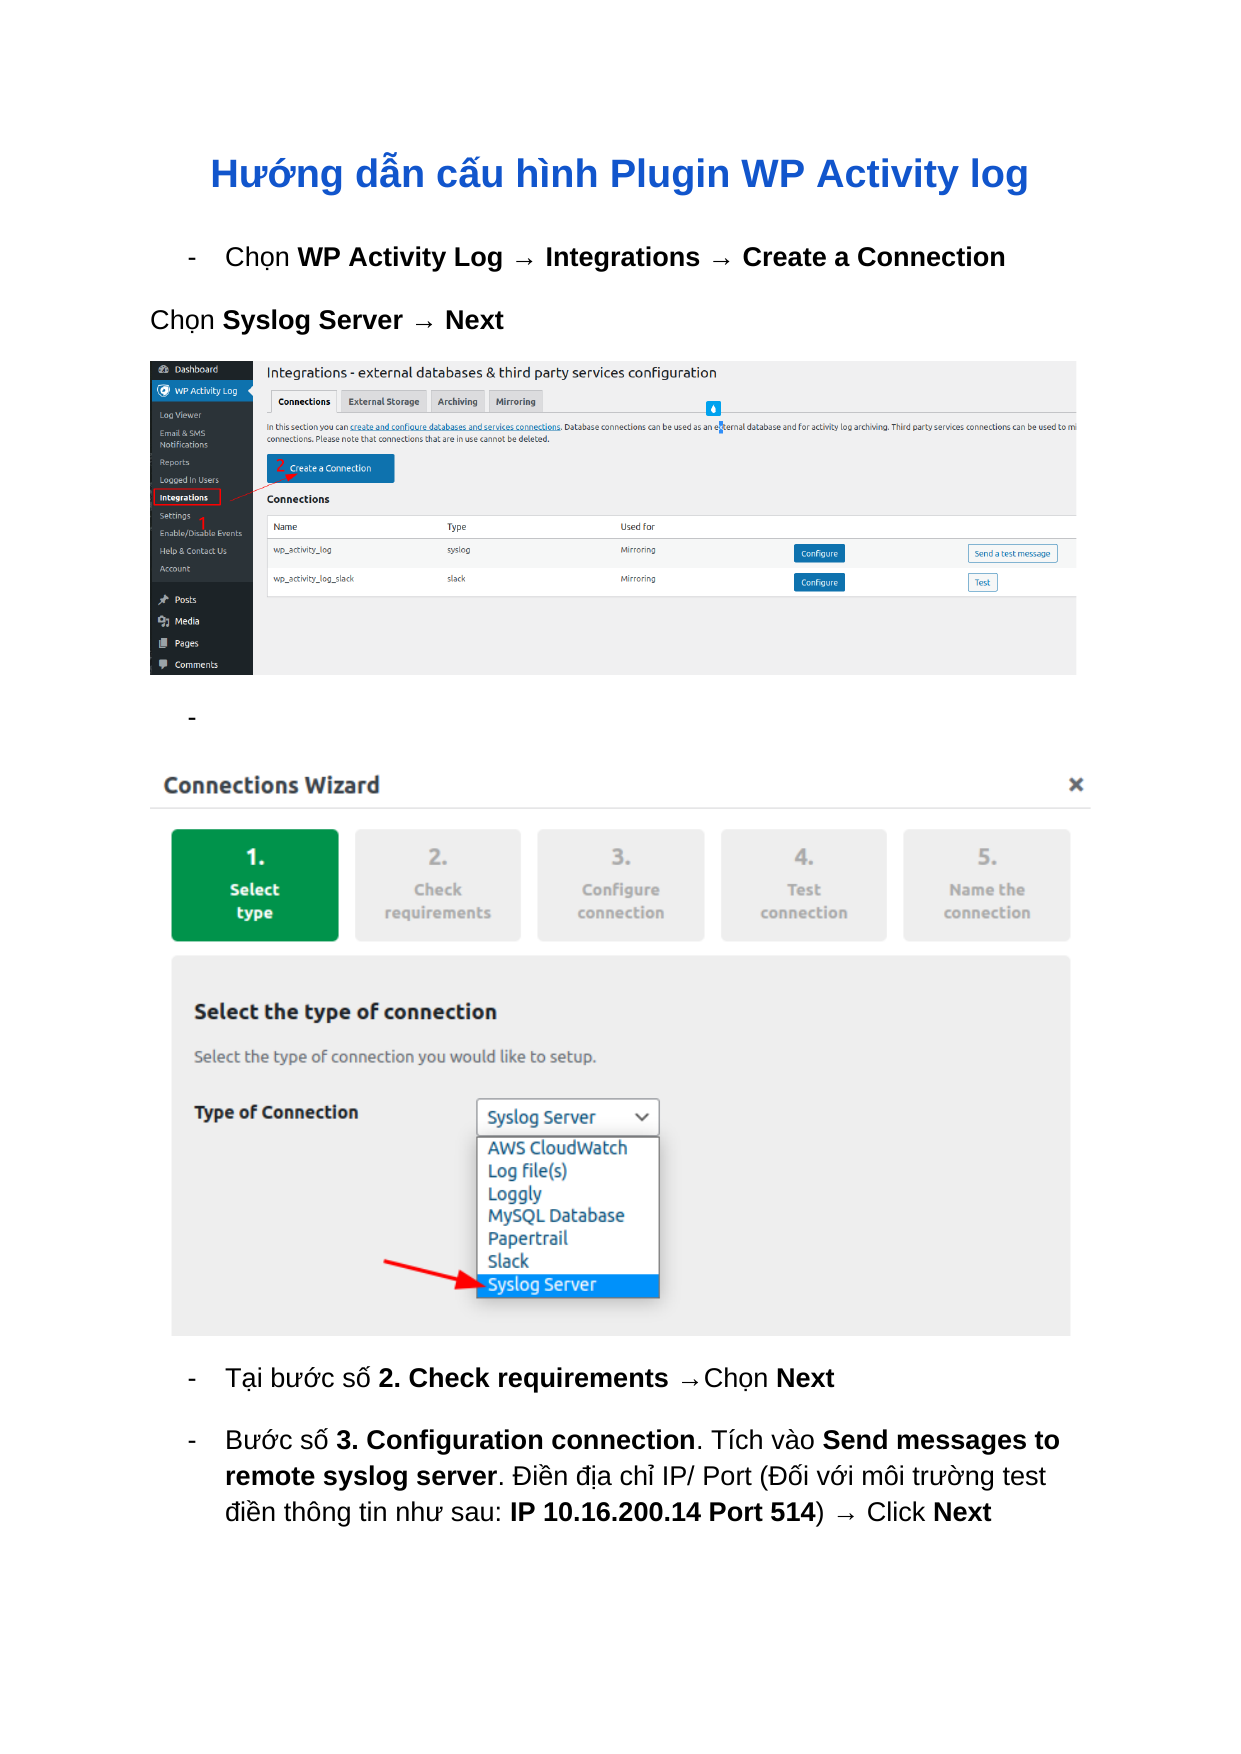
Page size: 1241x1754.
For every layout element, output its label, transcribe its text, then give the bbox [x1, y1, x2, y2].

text Chọn Syslog Server → Next [150, 304, 1090, 675]
text Hướng dẫn cấu hình Plugin WP Activity log [150, 150, 1090, 196]
picture [150, 361, 1077, 675]
list Tại bước số 2. Check requirements →Chọn Next [187, 1362, 1090, 1393]
list Bước số 3. Configuration connection. Tích vào Send messages to remote syslog server. Điền địa chỉ IP/ Port (Đối với môi trường test điền thông tin như sau: IP 10.16.200.14 Port 514) → Click Next [187, 1424, 1090, 1527]
list Chọn WP Activity Log → Integrations → Create a Connection [187, 241, 1090, 272]
picture [150, 763, 1091, 1336]
